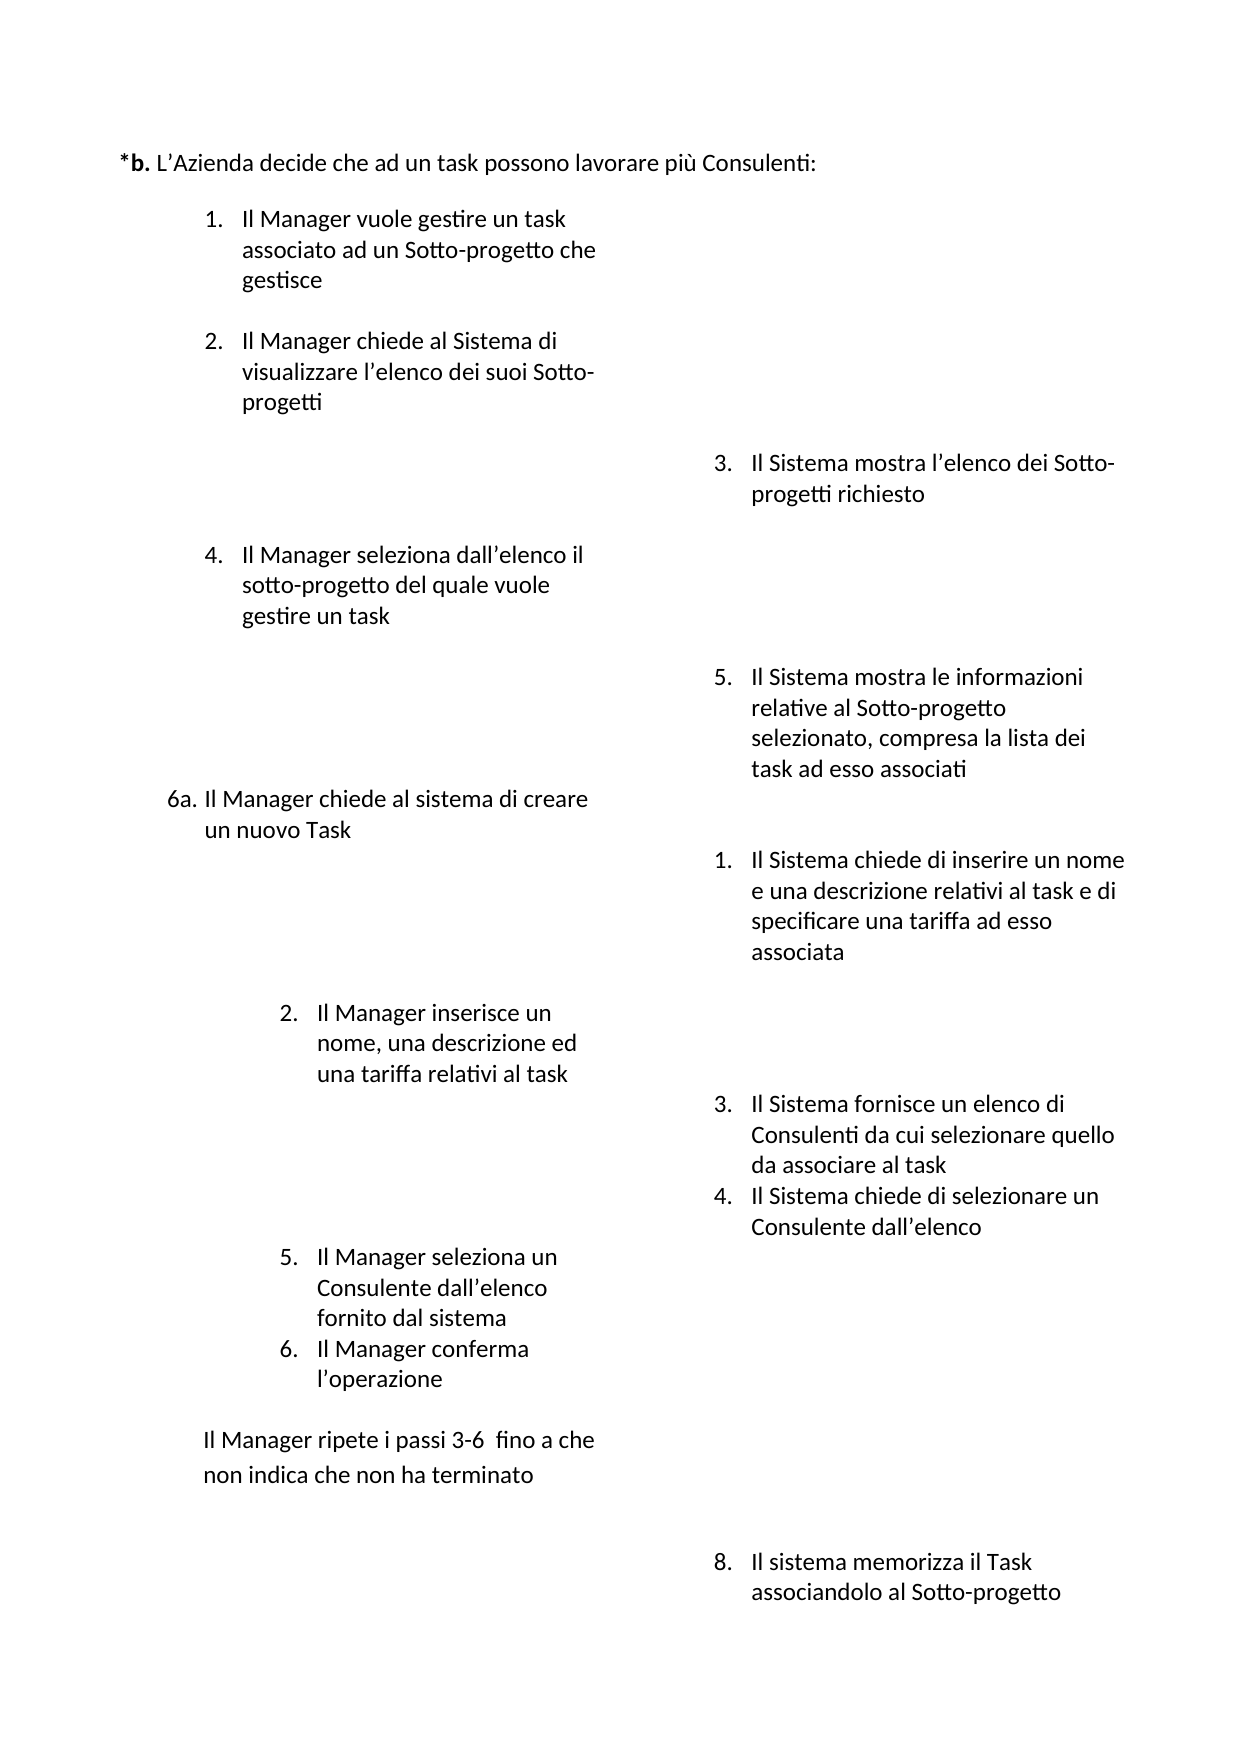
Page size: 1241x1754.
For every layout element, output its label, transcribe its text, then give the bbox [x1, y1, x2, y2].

table_cell Il Sistema chiede di selezionare un Consulente dall’elenco [628, 1180, 1137, 1241]
table_cell [118, 1180, 627, 1241]
table_cell [118, 1546, 627, 1607]
table_cell Il Manager chiede al Sistema di visualizzare l’elenco dei suoi Sotto-progetti [118, 326, 627, 448]
table_cell Il Manager seleziona un Consulente dall’elenco fornito dal sistema [118, 1241, 627, 1333]
table_cell Il Sistema chiede di inserire un nome e una descrizione relativi al task e di specificare una tariffa ad esso associata [628, 844, 1137, 997]
table_cell [628, 539, 1137, 661]
text *b. L’Azienda decide che ad un task possono lavorare più Consulenti: [118, 148, 1122, 178]
table_cell Il Sistema mostra l’elenco dei Sotto-progetti richiesto [628, 448, 1137, 539]
table_cell [628, 783, 1137, 844]
table_cell [118, 448, 627, 539]
table_cell Il Manager chiede al sistema di creare un nuovo Task [118, 783, 627, 844]
table_header [628, 204, 1137, 326]
table_cell [628, 1241, 1137, 1333]
table_cell [118, 1089, 627, 1180]
table_cell [628, 326, 1137, 448]
table_header Il Manager vuole gestire un task associato ad un Sotto-progetto che gestisce [118, 204, 627, 326]
table_cell [628, 1333, 1137, 1424]
table_cell Il Sistema mostra le informazioni relative al Sotto-progetto selezionato, compresa la lista dei task ad esso associati [628, 661, 1137, 783]
table_cell [118, 661, 627, 783]
table_cell Il Sistema fornisce un elenco di Consulenti da cui selezionare quello da associare al task [628, 1089, 1137, 1180]
table_cell [118, 844, 627, 997]
table_cell Il Manager ripete i passi 3-6 fino a che non indica che non ha terminato [118, 1424, 627, 1546]
table_cell Il sistema memorizza il Task associandolo al Sotto-progetto [628, 1546, 1137, 1607]
table_cell [628, 1424, 1137, 1546]
table_cell [628, 997, 1137, 1088]
table_cell Il Manager conferma l’operazione [118, 1333, 627, 1424]
table_cell Il Manager seleziona dall’elenco il sotto-progetto del quale vuole gestire un task [118, 539, 627, 661]
table_cell Il Manager inserisce un nome, una descrizione ed una tariffa relativi al task [118, 997, 627, 1088]
